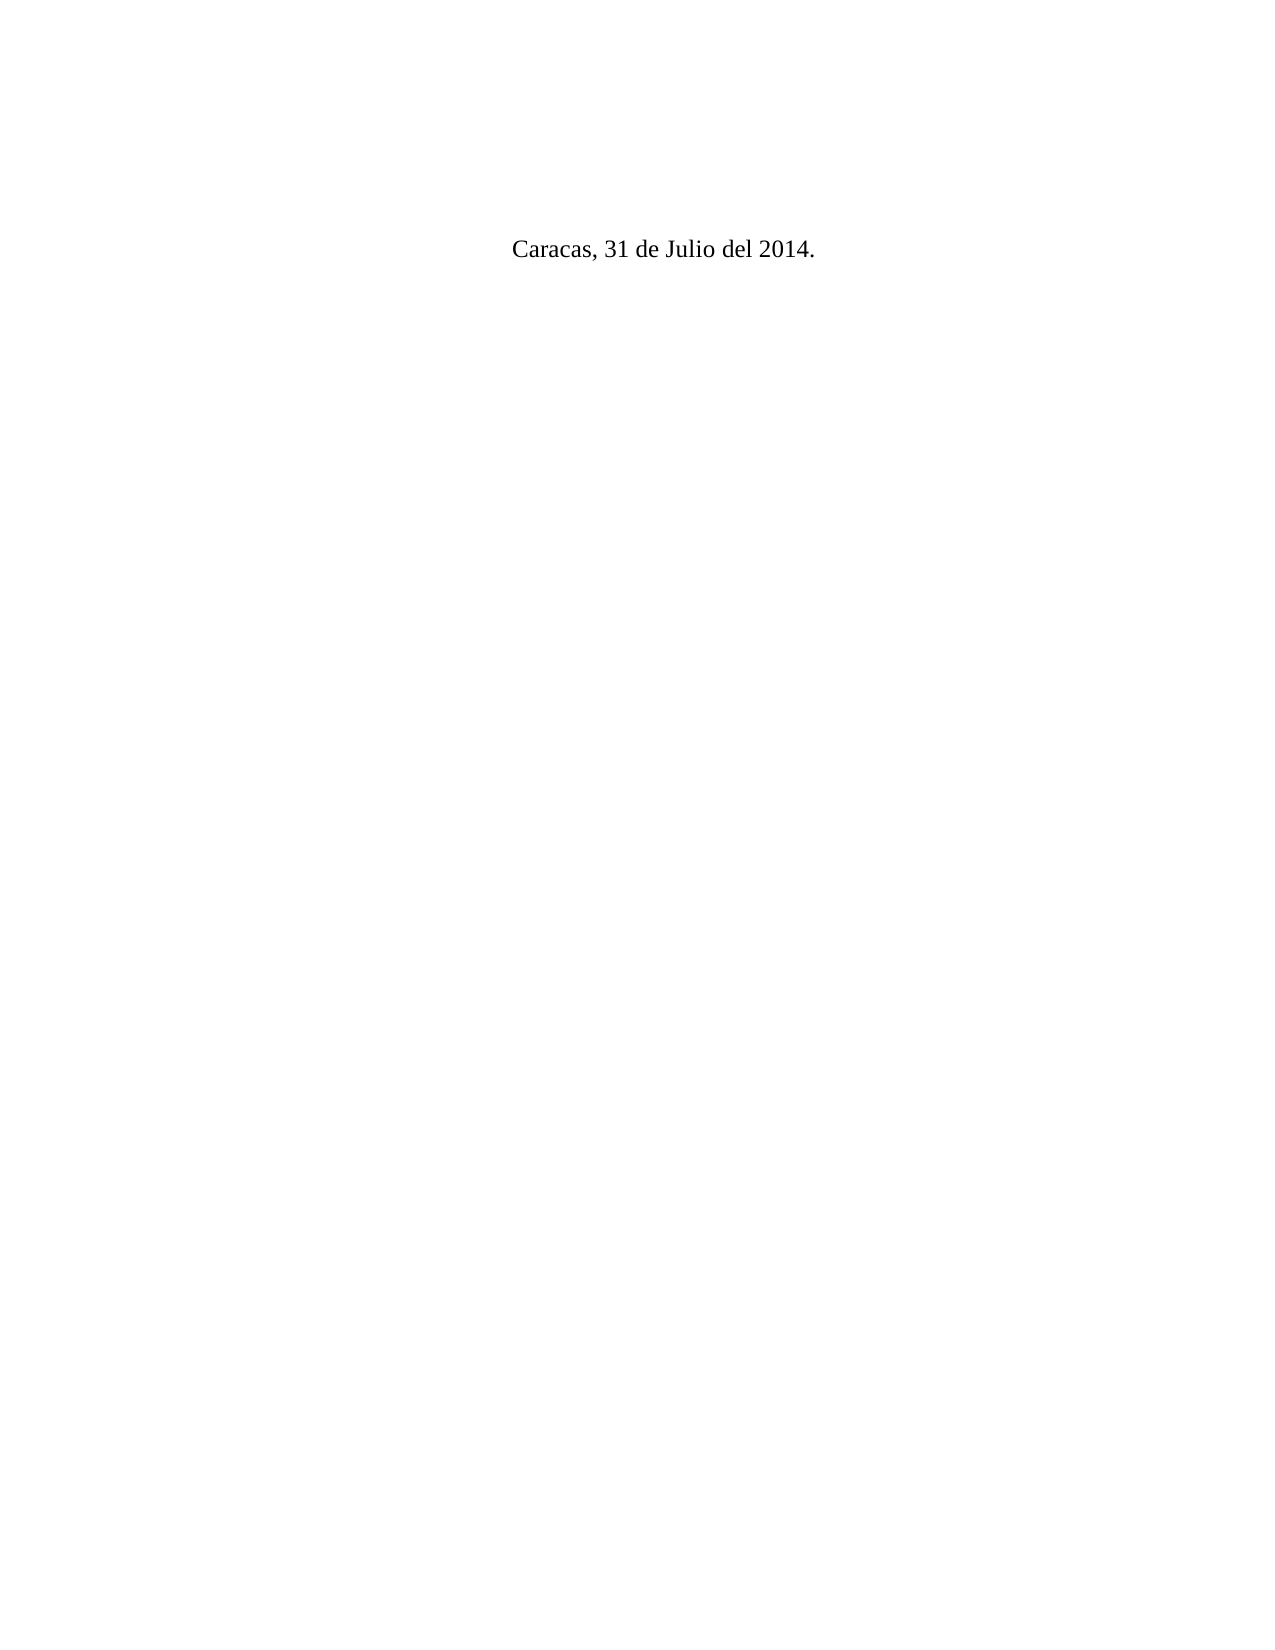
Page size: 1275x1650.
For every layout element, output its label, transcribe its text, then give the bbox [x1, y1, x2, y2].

text Caracas, 31 de Julio del 2014. [177, 234, 1150, 263]
